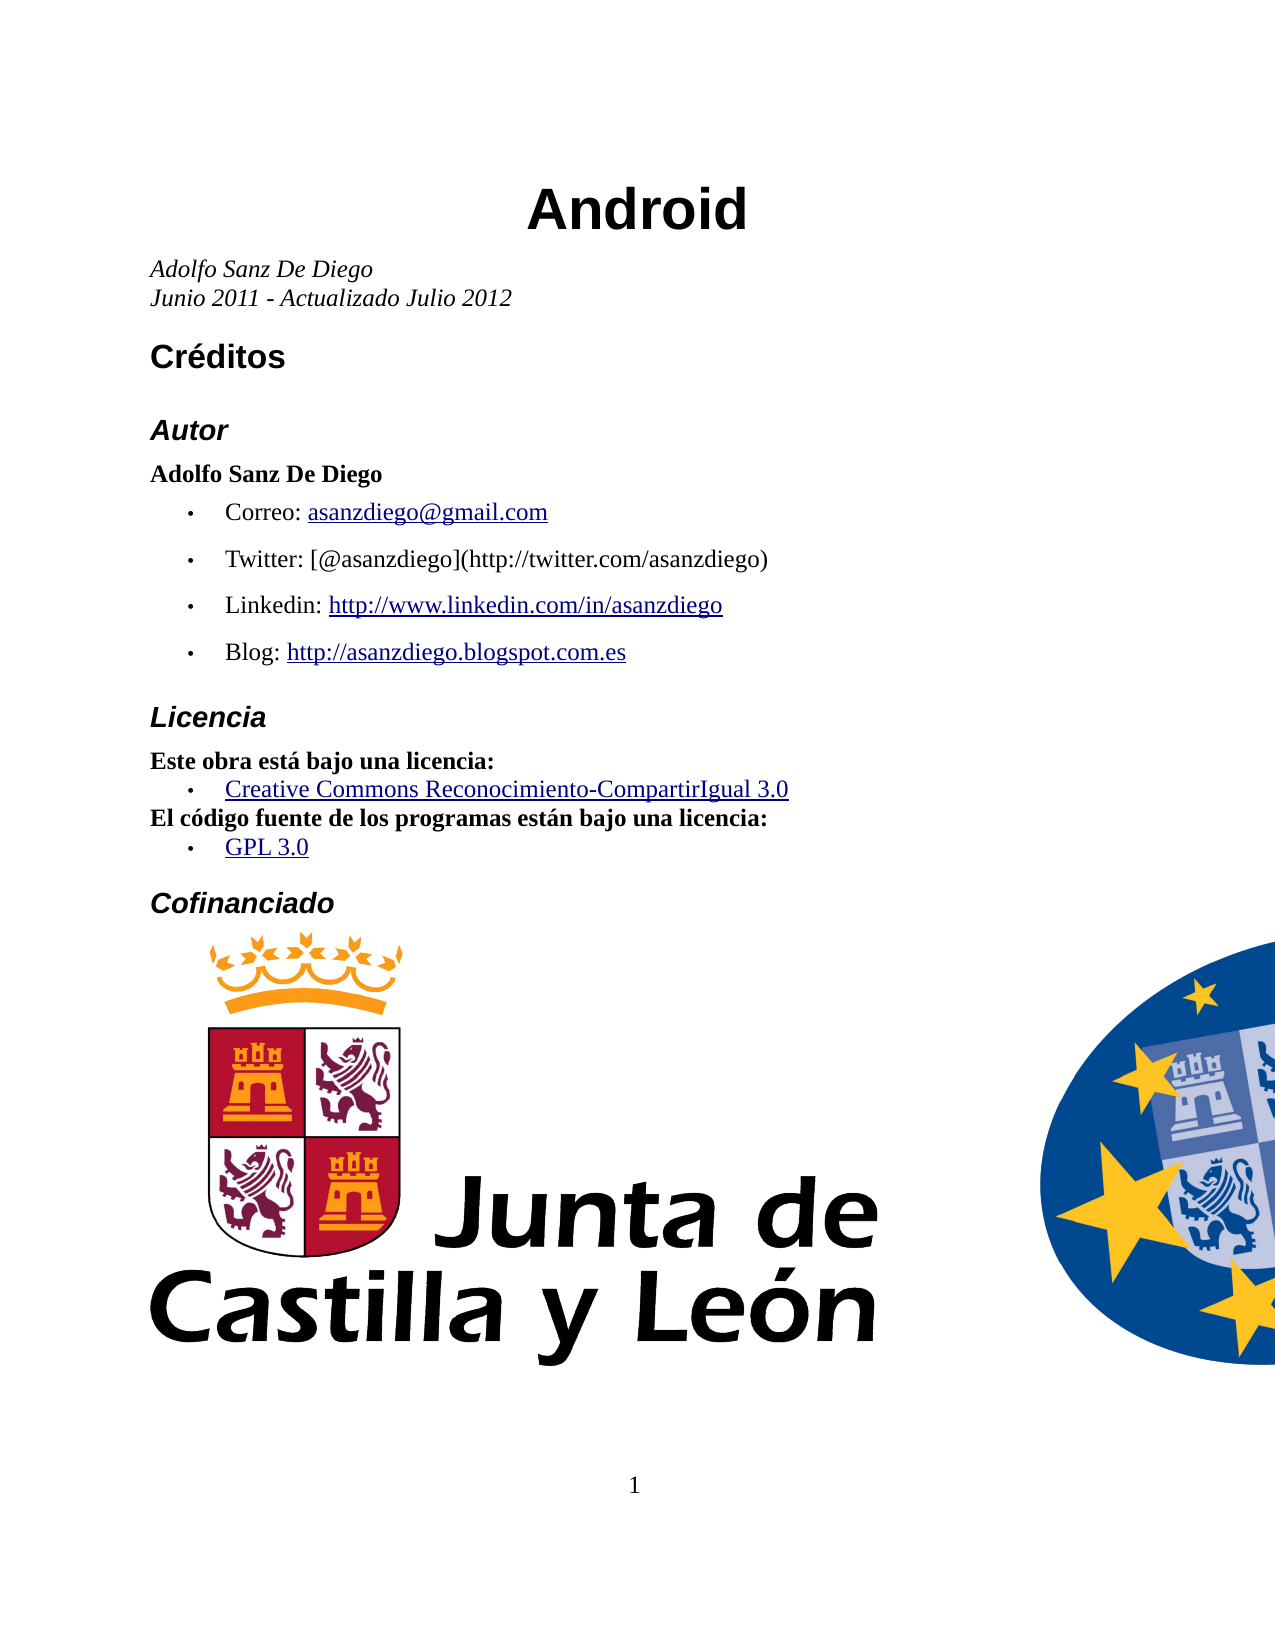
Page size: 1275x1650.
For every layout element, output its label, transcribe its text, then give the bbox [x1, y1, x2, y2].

list Linkedin: http://www.linkedin.com/in/asanzdiego [187, 590, 1125, 619]
list Twitter: [@asanzdiego](http://twitter.com/asanzdiego) [187, 544, 1125, 572]
picture [150, 931, 1275, 1366]
subtitle Licencia [150, 700, 1125, 733]
text Adolfo Sanz De Diego [150, 459, 1125, 488]
text Este obra está bajo una licencia: [150, 746, 1125, 774]
text Junio 2011 - Actualizado Julio 2012 [150, 283, 1125, 312]
list GPL 3.0 [187, 832, 1125, 861]
text El código fuente de los programas están bajo una licencia: [150, 803, 1125, 832]
list Blog: http://asanzdiego.blogspot.com.es [187, 637, 1125, 666]
subtitle Autor [150, 413, 1125, 447]
subtitle Cofinanciado [150, 886, 1125, 919]
text Adolfo Sanz De Diego [150, 254, 1125, 283]
list Creative Commons Reconocimiento-CompartirIgual 3.0 [187, 774, 1125, 803]
list Correo: asanzdiego@gmail.com [187, 497, 1125, 526]
subtitle Créditos [150, 337, 1125, 376]
title Android [150, 175, 1125, 242]
